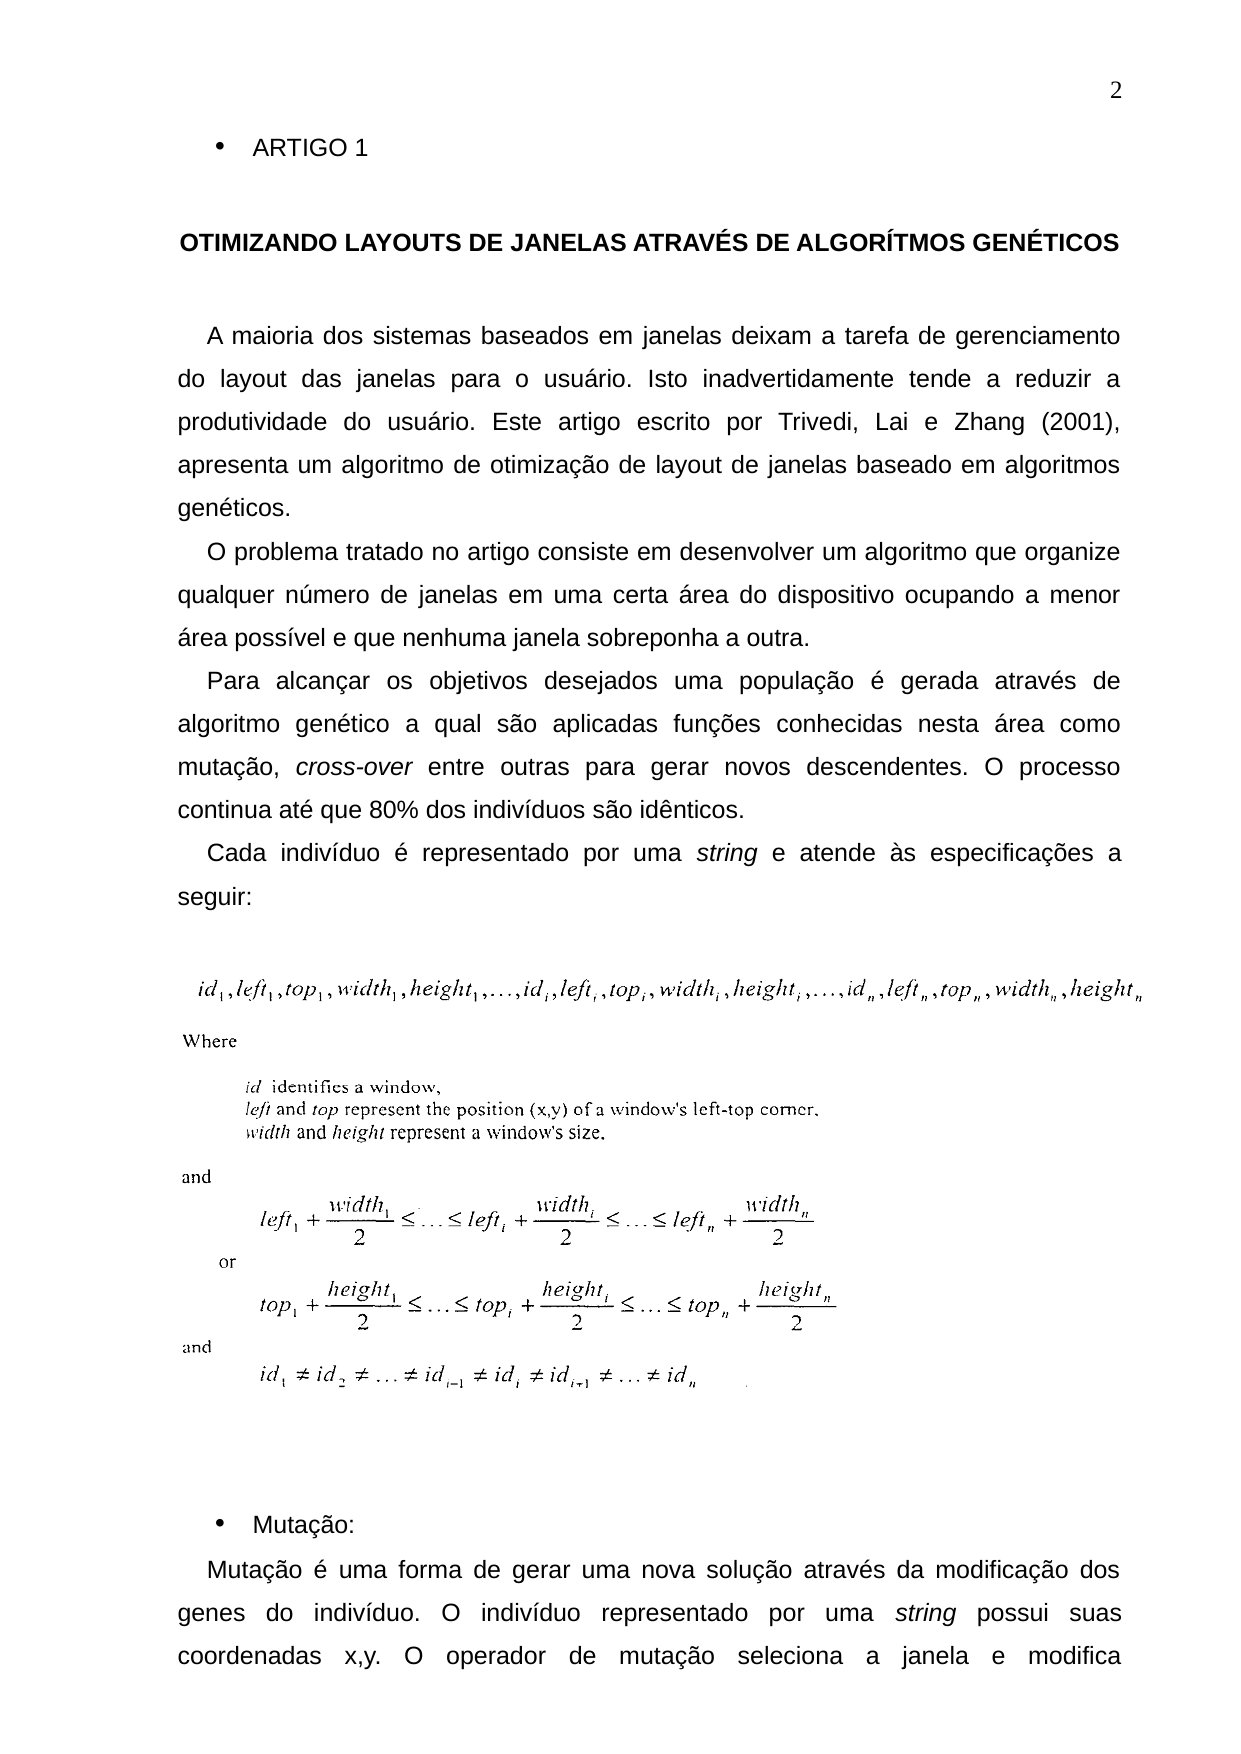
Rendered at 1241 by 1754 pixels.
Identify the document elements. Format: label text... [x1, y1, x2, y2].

text Mutação é uma forma de gerar uma nova solução através da modificação dos genes do indivíduo. O indivíduo representado por uma string possui suas coordenadas x,y. O operador de mutação seleciona a janela e modifica [177, 1555, 1122, 1670]
text OTIMIZANDO LAYOUTS DE JANELAS ATRAVÉS DE ALGORÍTMOS GENÉTICOS [177, 227, 1122, 256]
list ARTIGO 1 [215, 132, 1122, 162]
text O problema tratado no artigo consiste em desenvolver um algoritmo que organize qualquer número de janelas em uma certa área do dispositivo ocupando a menor área possível e que nenhuma janela sobreponha a outra. [177, 537, 1122, 652]
text Para alcançar os objetivos desejados uma população é gerada através de algoritmo genético a qual são aplicadas funções conhecidas nesta área como mutação, cross-over entre outras para gerar novos descendentes. O processo continua até que 80% dos indivíduos são idênticos. [177, 666, 1122, 824]
text A maioria dos sistemas baseados em janelas deixam a tarefa de gerenciamento do layout das janelas para o usuário. Isto inadvertidamente tende a reduzir a produtividade do usuário. Este artigo escrito por Trivedi, Lai e Zhang (2001), apresenta um algoritmo de otimização de layout de janelas baseado em algoritmos genéticos. [177, 321, 1122, 522]
picture [147, 975, 1152, 1393]
list Mutação: [215, 1510, 1122, 1540]
text Cada indivíduo é representado por uma string e atende às especificações a seguir: [177, 838, 1122, 910]
